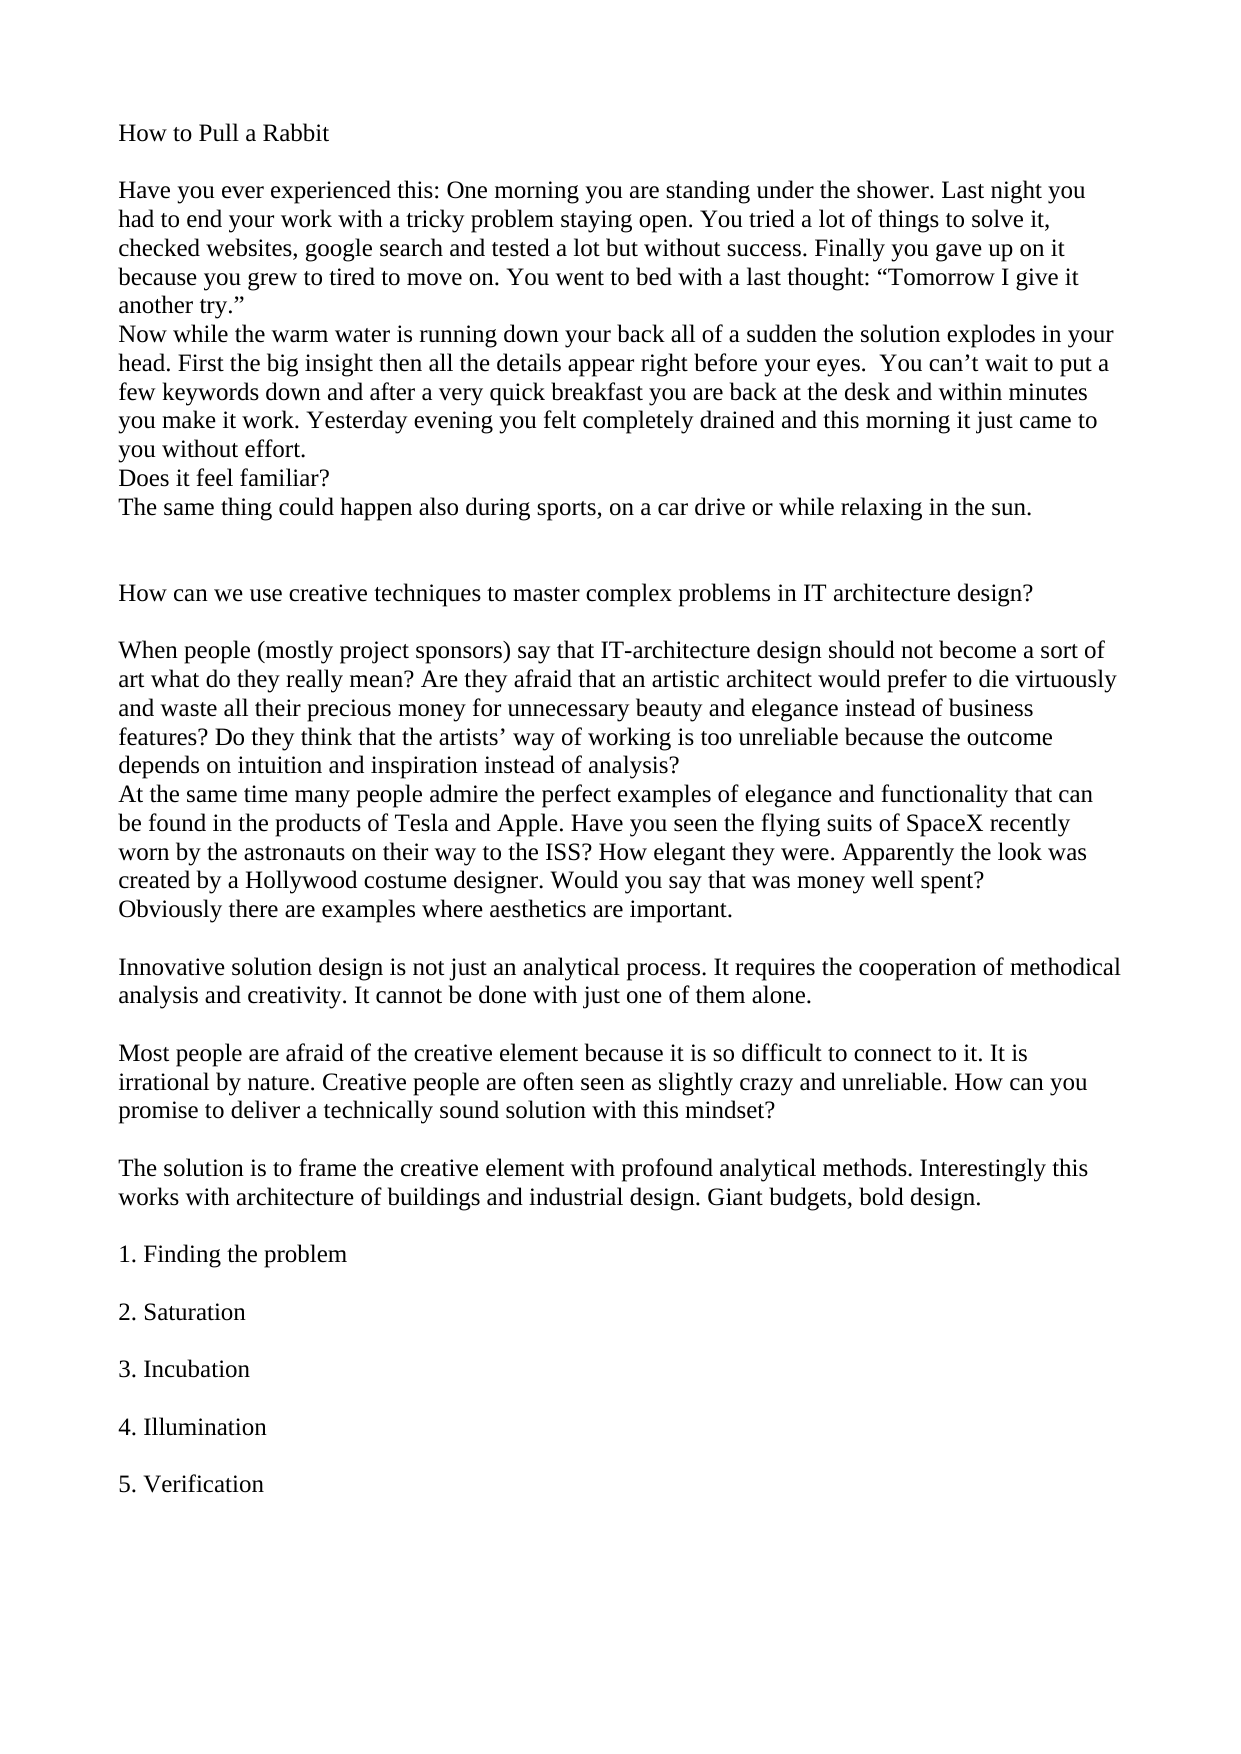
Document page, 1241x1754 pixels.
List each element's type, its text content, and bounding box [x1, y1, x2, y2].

text The solution is to frame the creative element with profound analytical methods. Interestingly this works with architecture of buildings and industrial design. Giant budgets, bold design. [118, 1153, 1122, 1211]
text How can we use creative techniques to master complex problems in IT architecture design? [118, 578, 1122, 607]
text Have you ever experienced this: One morning you are standing under the shower. Last night you had to end your work with a tricky problem staying open. You tried a lot of things to solve it, checked websites, google search and tested a lot but without success. Finally you gave up on it because you grew to tired to move on. You went to bed with a last thought: “Tomorrow I give it another try.” [118, 176, 1122, 319]
text Innovative solution design is not just an analytical process. It requires the cooperation of methodical analysis and creativity. It cannot be done with just one of them alone. [118, 952, 1122, 1009]
text 4. Illumination [118, 1412, 1122, 1441]
text The same thing could happen also during sports, on a car drive or while relaxing in the sun. [118, 492, 1122, 521]
text 3. Incubation [118, 1354, 1122, 1383]
text Now while the warm water is running down your back all of a sudden the solution explodes in your head. First the big insight then all the details appear right before your eyes. You can’t wait to put a few keywords down and after a very quick breakfast you are back at the desk and within minutes you make it work. Yesterday evening you felt completely drained and this morning it just came to you without effort. [118, 319, 1122, 463]
text 5. Verification [118, 1469, 1122, 1498]
text 1. Finding the problem [118, 1239, 1122, 1268]
text How to Pull a Rabbit [118, 118, 1122, 147]
text When people (mostly project sponsors) say that IT-architecture design should not become a sort of art what do they really mean? Are they afraid that an artistic architect would prefer to die virtuously and waste all their precious money for unnecessary beauty and elegance instead of business features? Do they think that the artists’ way of working is too unreliable because the outcome depends on intuition and inspiration instead of analysis? [118, 636, 1122, 779]
text Most people are afraid of the creative element because it is so difficult to connect to it. It is irrational by nature. Creative people are often seen as slightly crazy and unreliable. How can you promise to deliver a technically sound solution with this mindset? [118, 1038, 1122, 1124]
text Does it feel familiar? [118, 463, 1122, 492]
text 2. Saturation [118, 1297, 1122, 1326]
text Obviously there are examples where aesthetics are important. [118, 894, 1122, 923]
text At the same time many people admire the perfect examples of elegance and functionality that can be found in the products of Tesla and Apple. Have you seen the flying suits of SpaceX recently worn by the astronauts on their way to the ISS? How elegant they were. Apparently the look was created by a Hollywood costume designer. Would you say that was money well spent? [118, 779, 1122, 894]
